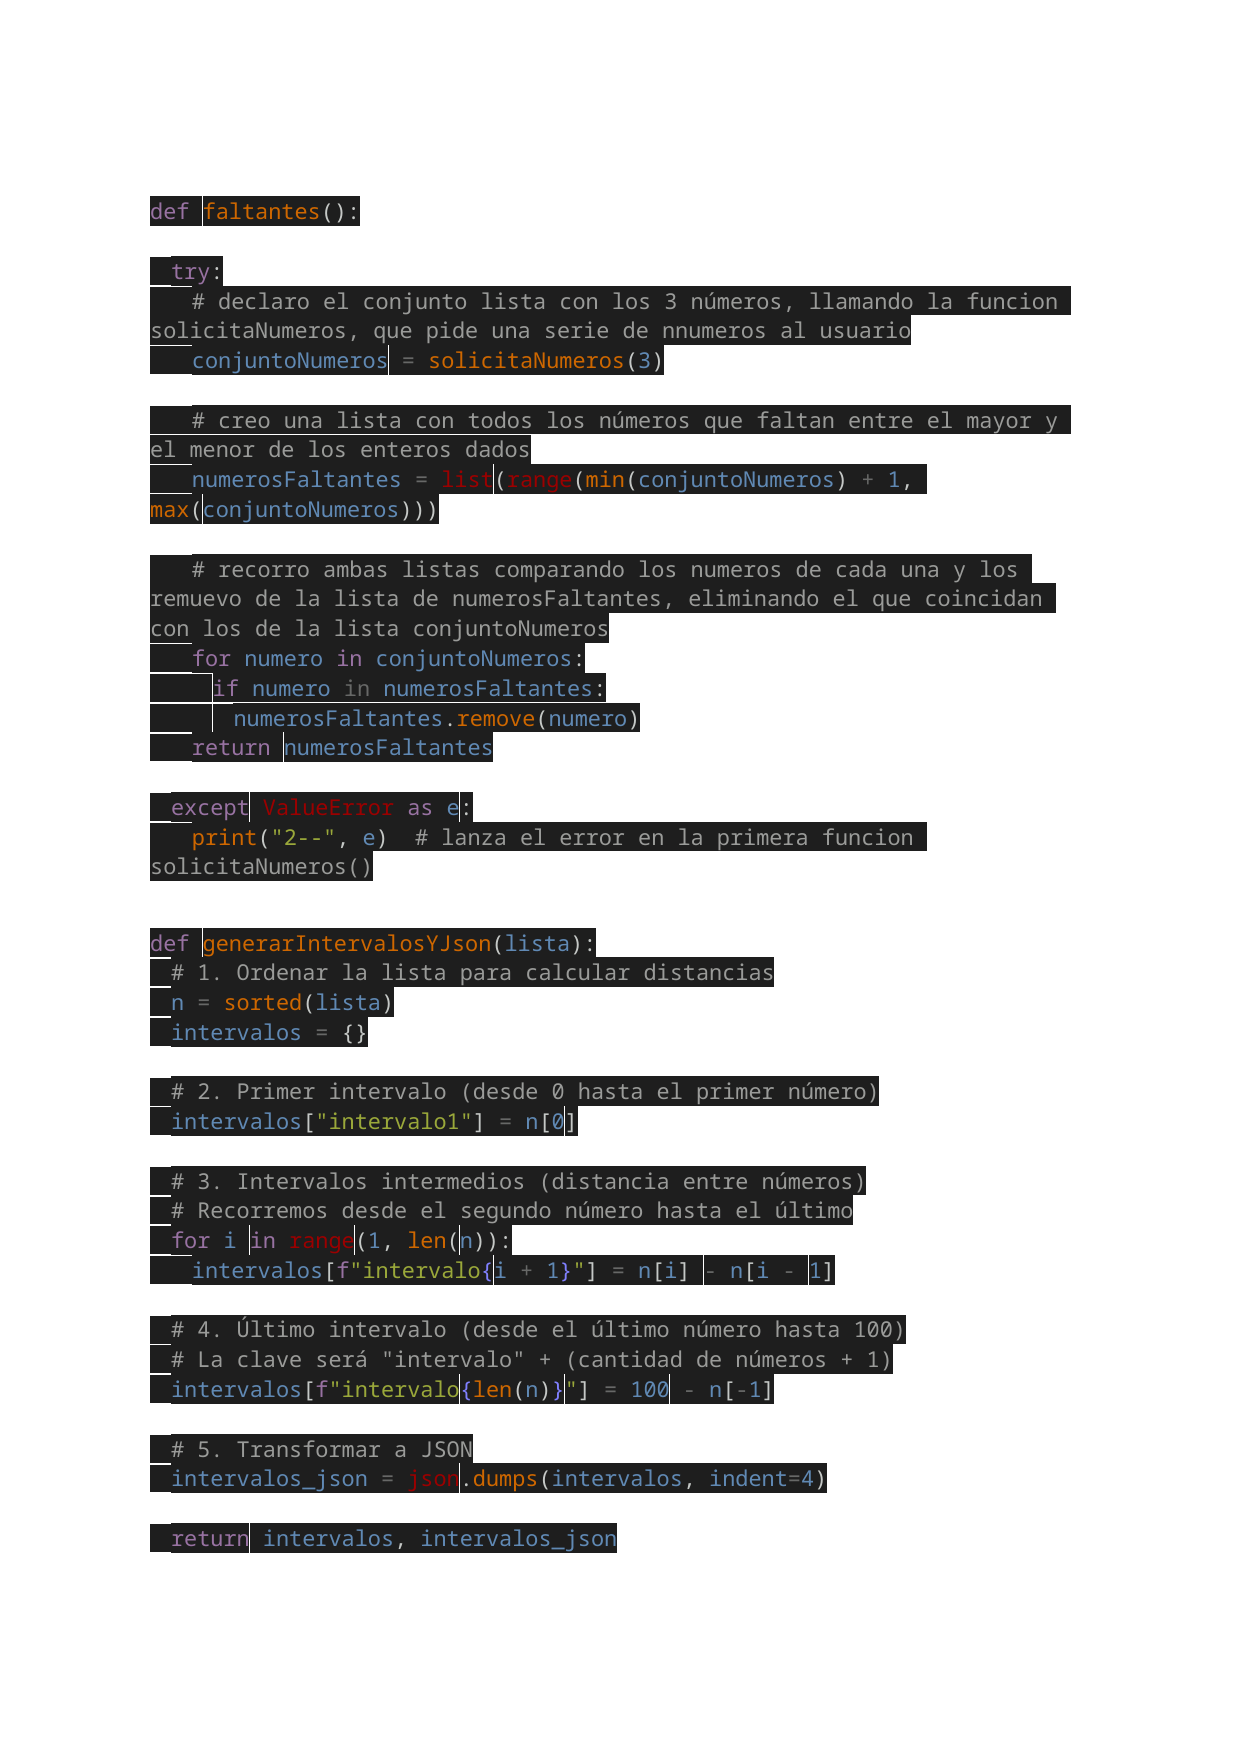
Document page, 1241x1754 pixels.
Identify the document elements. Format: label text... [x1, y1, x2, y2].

text except ValueError as e: [150, 792, 1090, 822]
text # 1. Ordenar la lista para calcular distancias [150, 957, 1090, 987]
text # La clave será "intervalo" + (cantidad de números + 1) [150, 1344, 1090, 1374]
text # 5. Transformar a JSON [150, 1433, 1090, 1463]
text n = sorted(lista) [150, 987, 1090, 1017]
text numerosFaltantes.remove(numero) [150, 702, 1090, 732]
text # recorro ambas listas comparando los numeros de cada una y los remuevo de la lista de numerosFaltantes, eliminando el que coincidan con los de la lista conjuntoNumeros [150, 553, 1090, 643]
text return numerosFaltantes [150, 732, 1090, 762]
text intervalos[f"intervalo{len(n)}"] = 100 - n[-1] [150, 1374, 1090, 1404]
text for numero in conjuntoNumeros: [150, 643, 1090, 673]
text intervalos = {} [150, 1017, 1090, 1047]
text try: [150, 256, 1090, 286]
text intervalos_json = json.dumps(intervalos, indent=4) [150, 1463, 1090, 1493]
text def generarIntervalosYJson(lista): [150, 927, 1090, 957]
text # declaro el conjunto lista con los 3 números, llamando la funcion solicitaNumeros, que pide una serie de nnumeros al usuario [150, 286, 1090, 345]
text # 4. Último intervalo (desde el último número hasta 100) [150, 1314, 1090, 1344]
text numerosFaltantes = list(range(min(conjuntoNumeros) + 1, max(conjuntoNumeros))) [150, 464, 1090, 524]
text intervalos["intervalo1"] = n[0] [150, 1106, 1090, 1136]
text # 2. Primer intervalo (desde 0 hasta el primer número) [150, 1076, 1090, 1106]
text def faltantes(): [150, 196, 1090, 226]
text print("2--", e) # lanza el error en la primera funcion solicitaNumeros() [150, 822, 1090, 881]
text # 3. Intervalos intermedios (distancia entre números) [150, 1166, 1090, 1195]
text intervalos[f"intervalo{i + 1}"] = n[i] - n[i - 1] [150, 1255, 1090, 1285]
text # creo una lista con todos los números que faltan entre el mayor y el menor de los enteros dados [150, 405, 1090, 464]
text if numero in numerosFaltantes: [150, 673, 1090, 702]
text return intervalos, intervalos_json [150, 1523, 1090, 1553]
text # Recorremos desde el segundo número hasta el último [150, 1195, 1090, 1225]
text for i in range(1, len(n)): [150, 1225, 1090, 1255]
text conjuntoNumeros = solicitaNumeros(3) [150, 345, 1090, 375]
